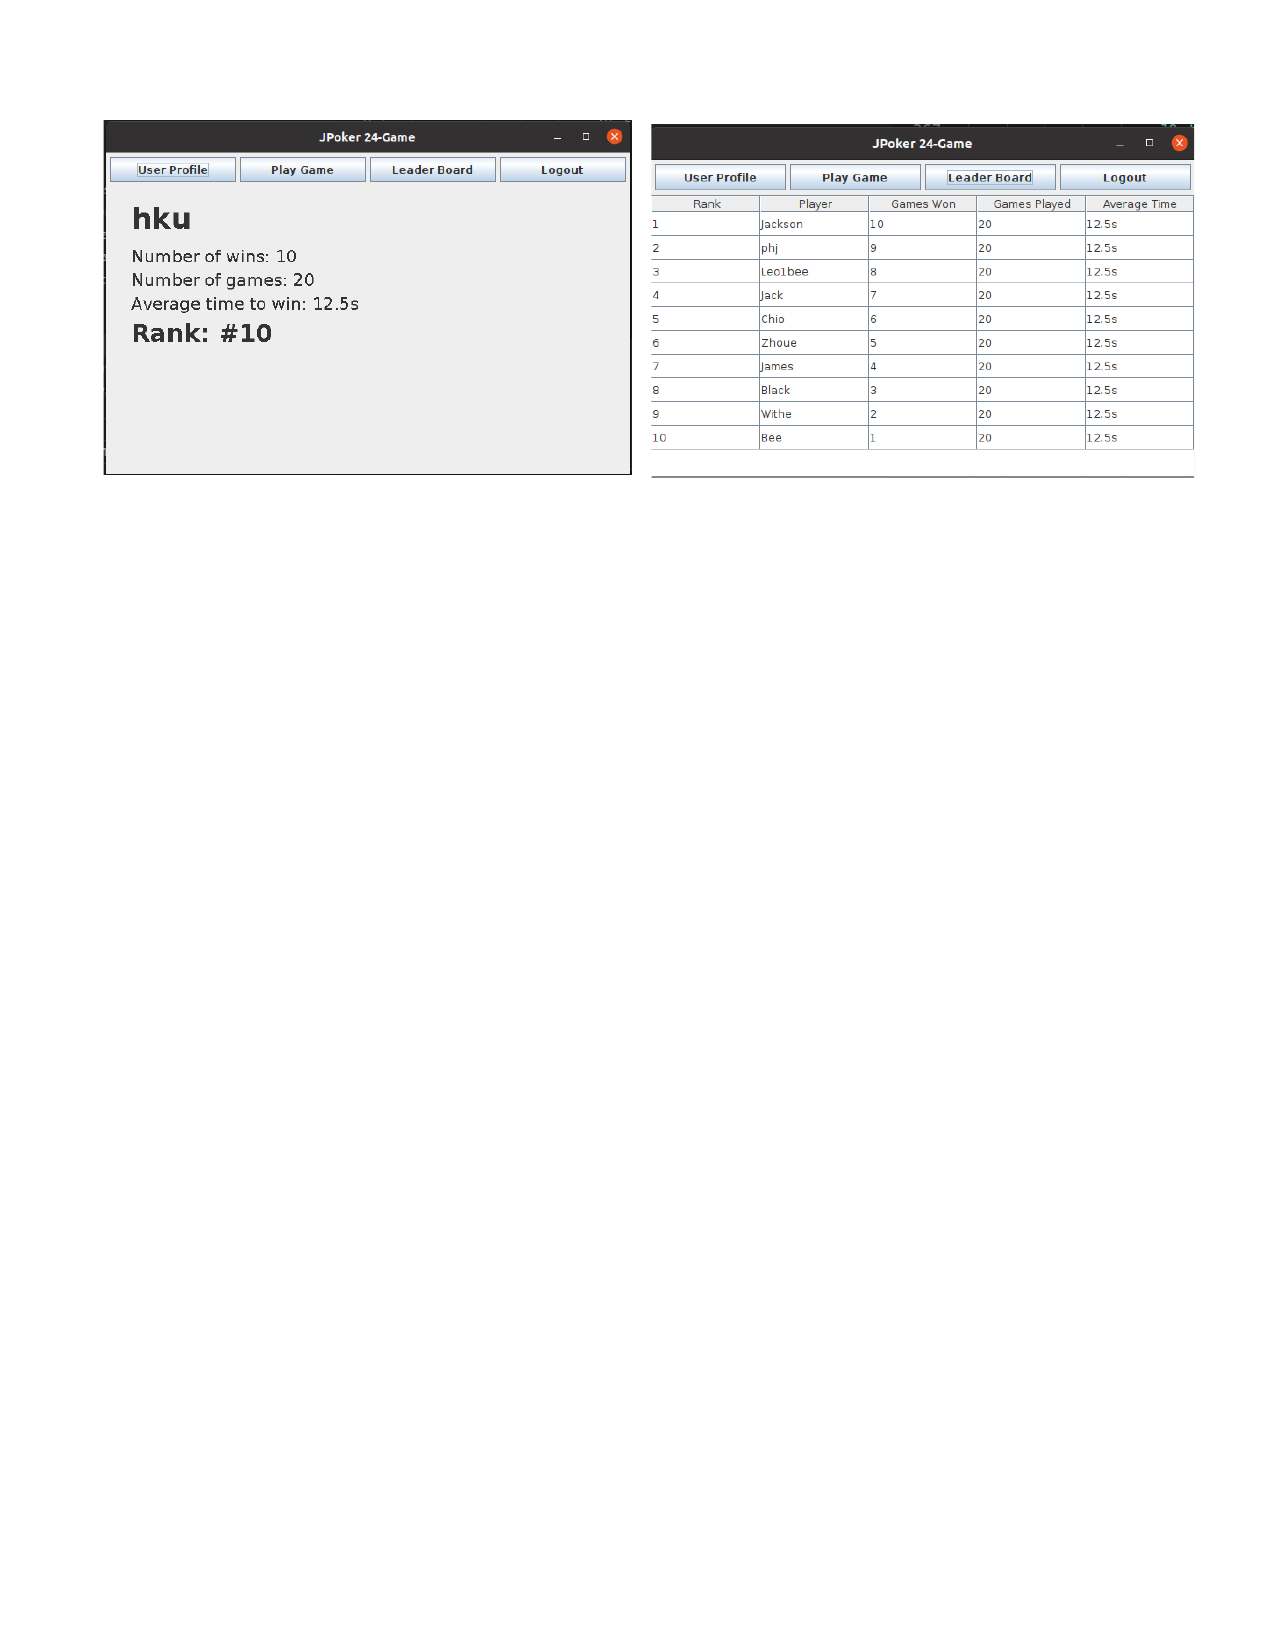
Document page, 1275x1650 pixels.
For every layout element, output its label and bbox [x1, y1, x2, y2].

picture [103, 120, 632, 475]
picture [651, 124, 1195, 478]
